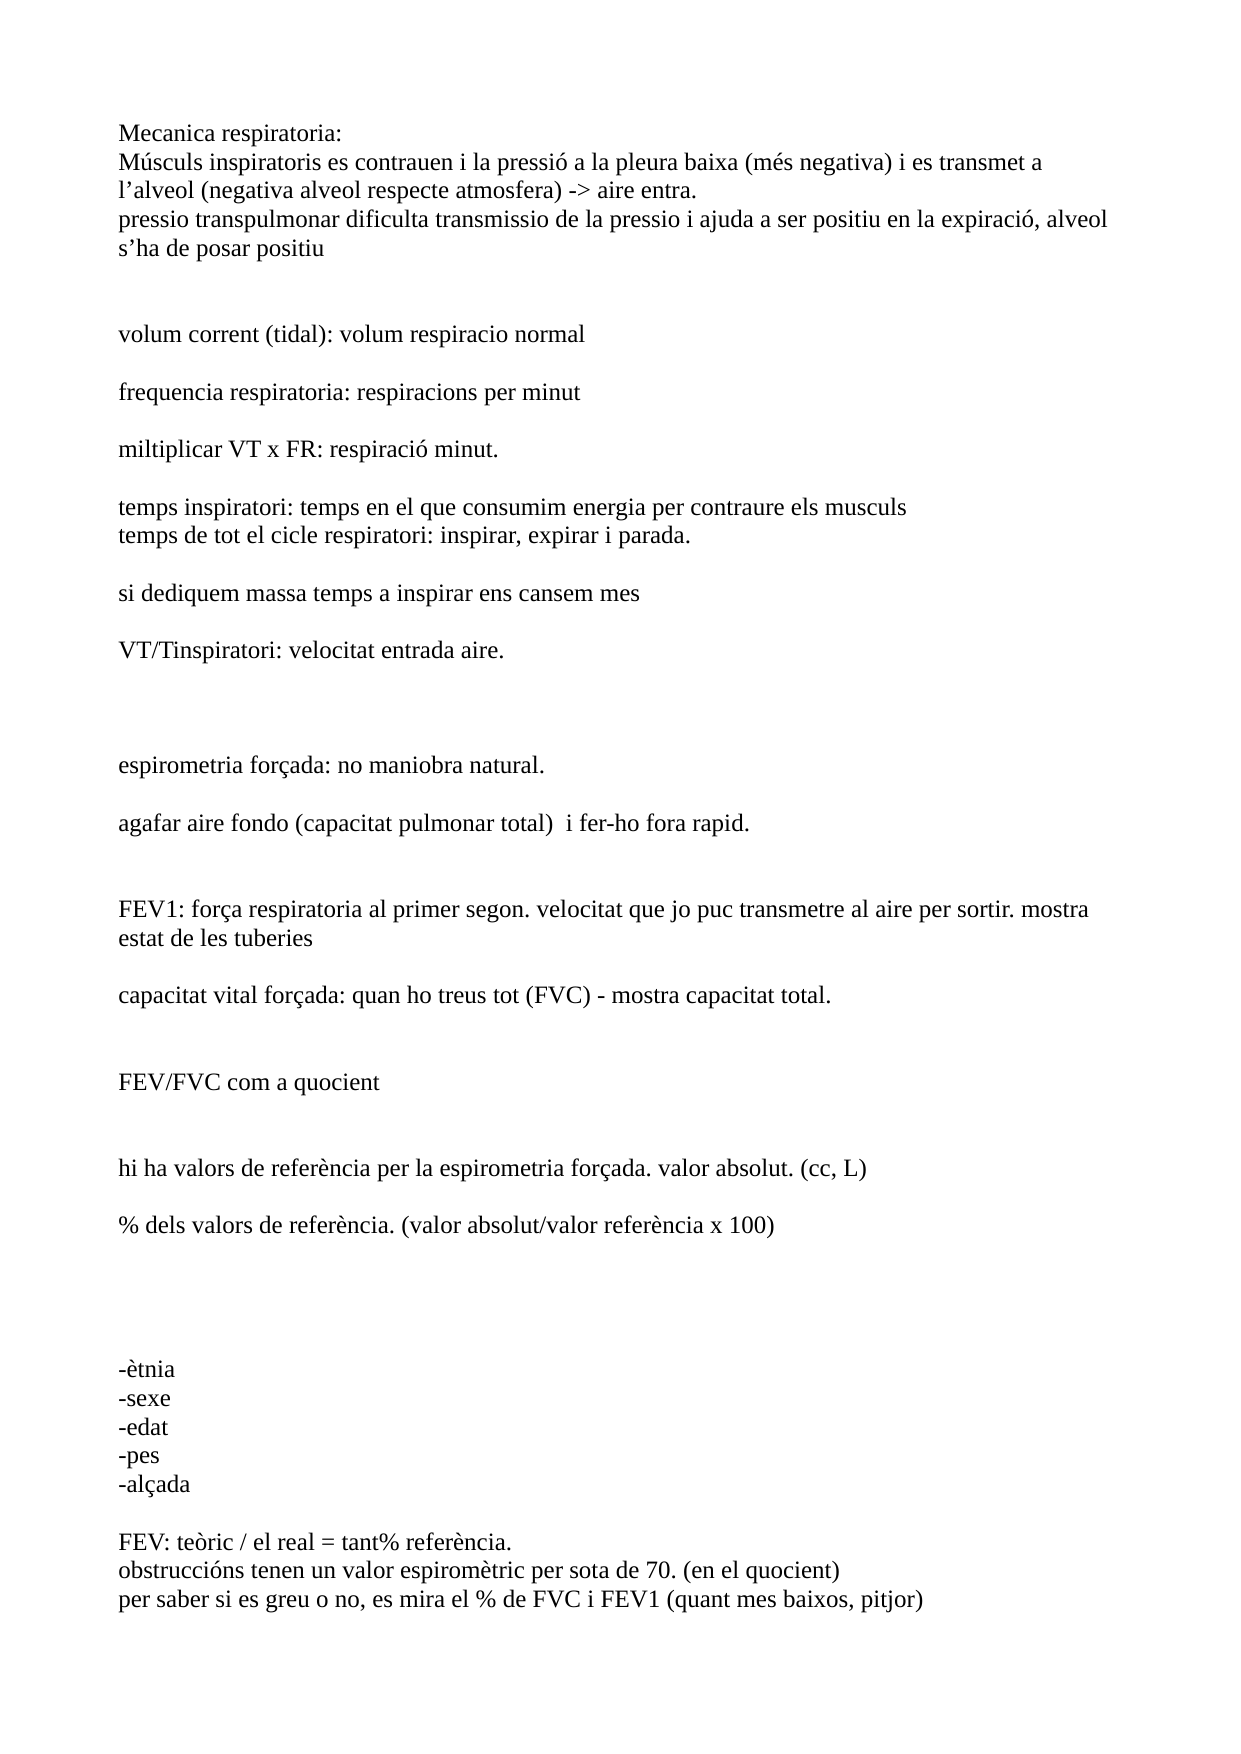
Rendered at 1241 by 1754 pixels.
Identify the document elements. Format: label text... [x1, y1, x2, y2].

text Músculs inspiratoris es contrauen i la pressió a la pleura baixa (més negativa) i es transmet a l’alveol (negativa alveol respecte atmosfera) -> aire entra. [118, 147, 1122, 204]
text FEV1: força respiratoria al primer segon. velocitat que jo puc transmetre al aire per sortir. mostra estat de les tuberies [118, 894, 1122, 952]
text Mecanica respiratoria: [118, 118, 1122, 147]
text % dels valors de referència. (valor absolut/valor referència x 100) [118, 1211, 1122, 1239]
text si dediquem massa temps a inspirar ens cansem mes [118, 578, 1122, 607]
text pressio transpulmonar dificulta transmissio de la pressio i ajuda a ser positiu en la expiració, alveol s’ha de posar positiu [118, 204, 1122, 262]
text miltiplicar VT x FR: respiració minut. [118, 434, 1122, 463]
text -sexe [118, 1383, 1122, 1412]
text temps inspiratori: temps en el que consumim energia per contraure els musculs [118, 492, 1122, 521]
text obstruccións tenen un valor espiromètric per sota de 70. (en el quocient) [118, 1556, 1122, 1584]
text capacitat vital forçada: quan ho treus tot (FVC) - mostra capacitat total. [118, 981, 1122, 1009]
text hi ha valors de referència per la espirometria forçada. valor absolut. (cc, L) [118, 1153, 1122, 1182]
text per saber si es greu o no, es mira el % de FVC i FEV1 (quant mes baixos, pitjor) [118, 1584, 1122, 1613]
text temps de tot el cicle respiratori: inspirar, expirar i parada. [118, 521, 1122, 549]
text -ètnia [118, 1354, 1122, 1383]
text volum corrent (tidal): volum respiracio normal [118, 319, 1122, 348]
text -pes [118, 1441, 1122, 1469]
text frequencia respiratoria: respiracions per minut [118, 377, 1122, 406]
text VT/Tinspiratori: velocitat entrada aire. [118, 636, 1122, 664]
text -edat [118, 1412, 1122, 1441]
text agafar aire fondo (capacitat pulmonar total) i fer-ho fora rapid. [118, 808, 1122, 837]
text -alçada [118, 1469, 1122, 1498]
text espirometria forçada: no maniobra natural. [118, 751, 1122, 779]
text FEV: teòric / el real = tant% referència. [118, 1527, 1122, 1556]
text FEV/FVC com a quocient [118, 1067, 1122, 1096]
